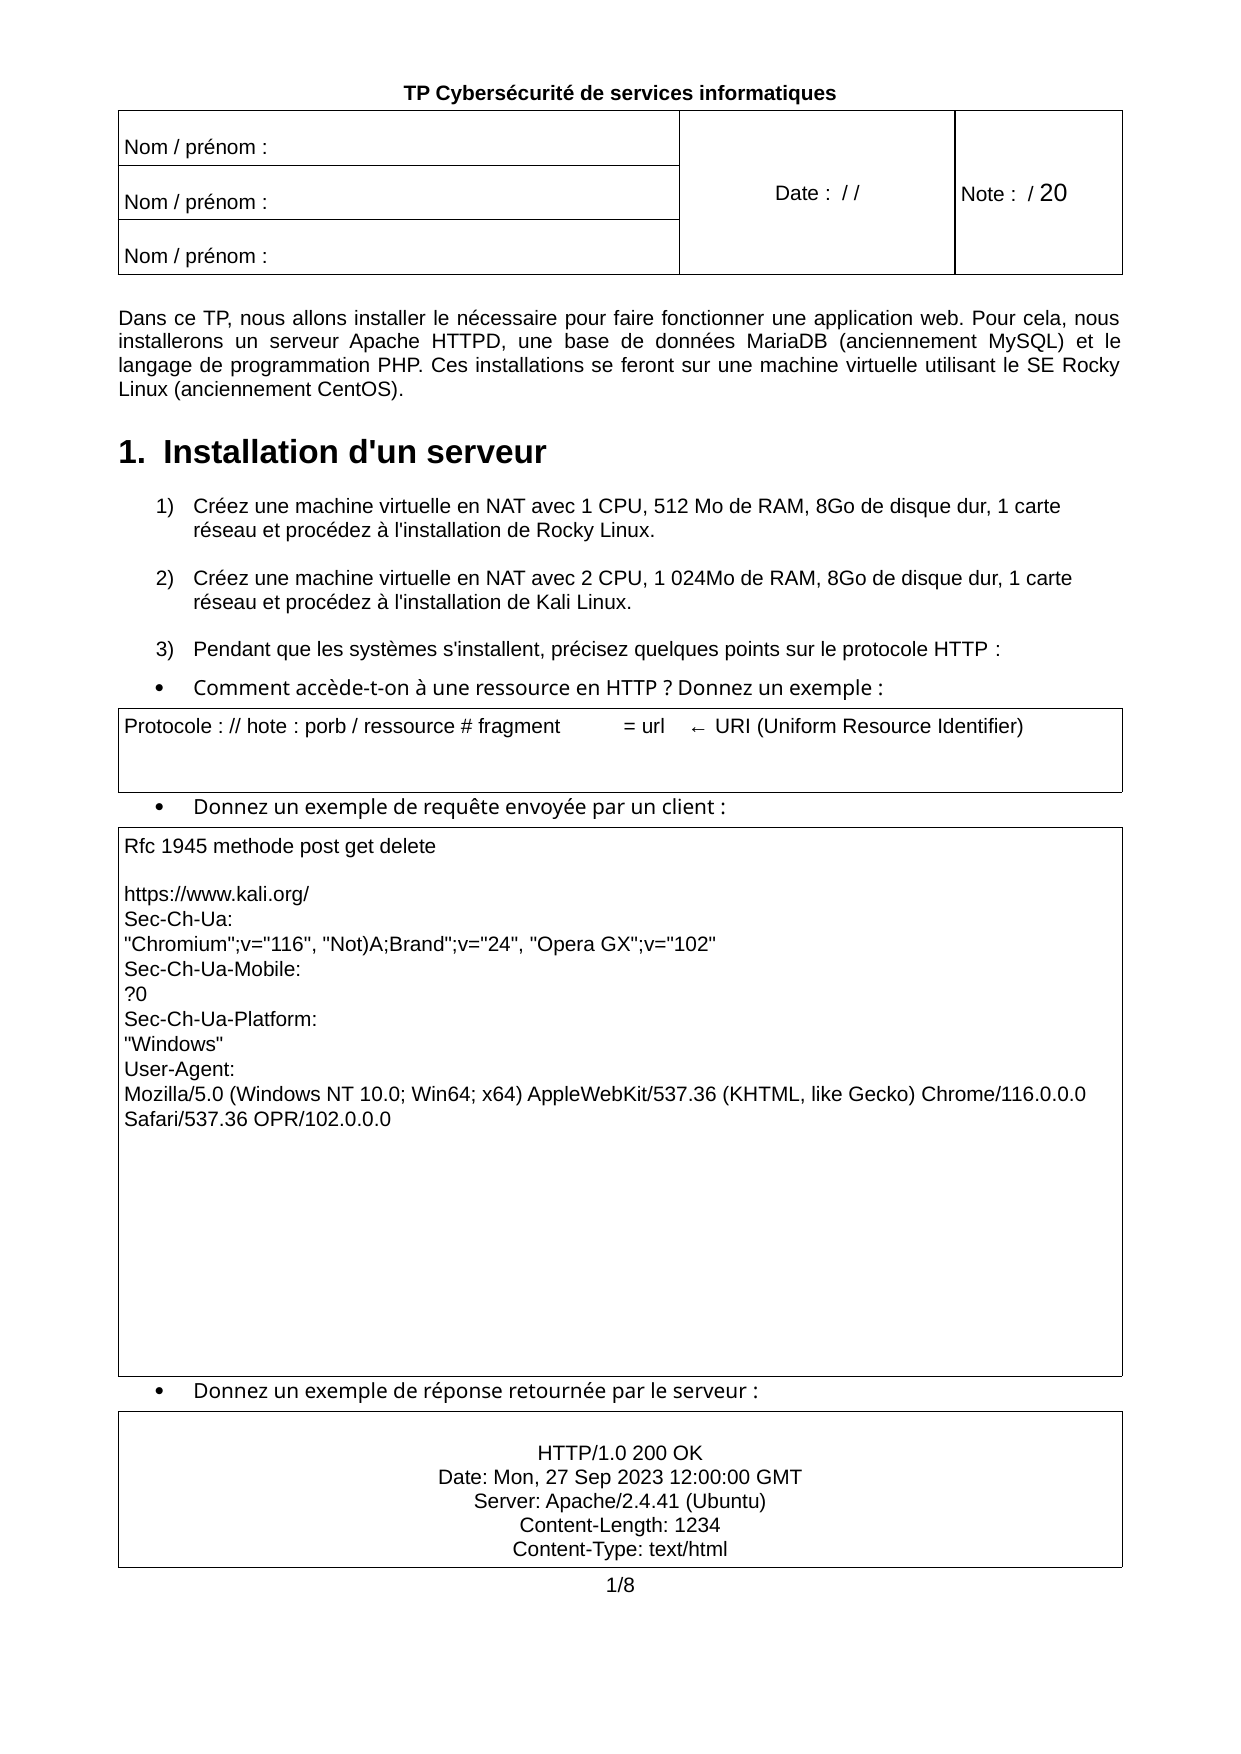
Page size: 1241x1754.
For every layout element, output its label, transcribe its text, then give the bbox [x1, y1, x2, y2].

table_cell Note : / 20 [956, 111, 1122, 274]
list Créez une machine virtuelle en NAT avec 1 CPU, 512 Mo de RAM, 8Go de disque dur, 1 carte réseau et procédez à l'installation de Rocky Linux. [156, 494, 1122, 542]
text Dans ce TP, nous allons installer le nécessaire pour faire fonctionner une application web. Pour cela, nous installerons un serveur Apache HTTPD, une base de données MariaDB (anciennement MySQL) et le langage de programmation PHP. Ces installations se feront sur une machine virtuelle utilisant le SE Rocky Linux (anciennement CentOS). [118, 305, 1122, 401]
subtitle Installation d'un serveur [118, 432, 1122, 470]
table_header Rfc 1945 methode post get delete https://www.kali.org/ Sec-Ch-Ua: "Chromium";v="116", "Not)A;Brand";v="24", "Opera GX";v="102" Sec-Ch-Ua-Mobile: ?0 Sec-Ch-Ua-Platform: "Windows" User-Agent: Mozilla/5.0 (Windows NT 10.0; Win64; x64) AppleWebKit/537.36 (KHTML, like Gecko) Chrome/116.0.0.0 Safari/537.36 OPR/102.0.0.0 [119, 828, 1122, 1376]
list Donnez un exemple de réponse retournée par le serveur : [156, 1377, 1122, 1404]
table_cell Date : / / [680, 111, 954, 274]
table_header HTTP/1.0 200 OK Date: Mon, 27 Sep 2023 12:00:00 GMT Server: Apache/2.4.41 (Ubuntu) Content-Length: 1234 Content-Type: text/html [119, 1412, 1122, 1567]
table_cell Nom / prénom : [119, 166, 679, 219]
list Créez une machine virtuelle en NAT avec 2 CPU, 1 024Mo de RAM, 8Go de disque dur, 1 carte réseau et procédez à l'installation de Kali Linux. [156, 566, 1122, 614]
table_header TP Cybersécurité de services informatiques [118, 75, 1122, 110]
list Pendant que les systèmes s'installent, précisez quelques points sur le protocole HTTP : [156, 637, 1122, 661]
list Donnez un exemple de requête envoyée par un client : [156, 793, 1122, 821]
table_cell Nom / prénom : [119, 111, 679, 165]
table_cell Nom / prénom : [119, 220, 679, 274]
table_header Protocole : // hote : porb / ressource # fragment = url ← URI (Uniform Resource Identifier) [119, 709, 1122, 792]
list Comment accède-t-on à une ressource en HTTP ? Donnez un exemple : [156, 673, 1122, 701]
